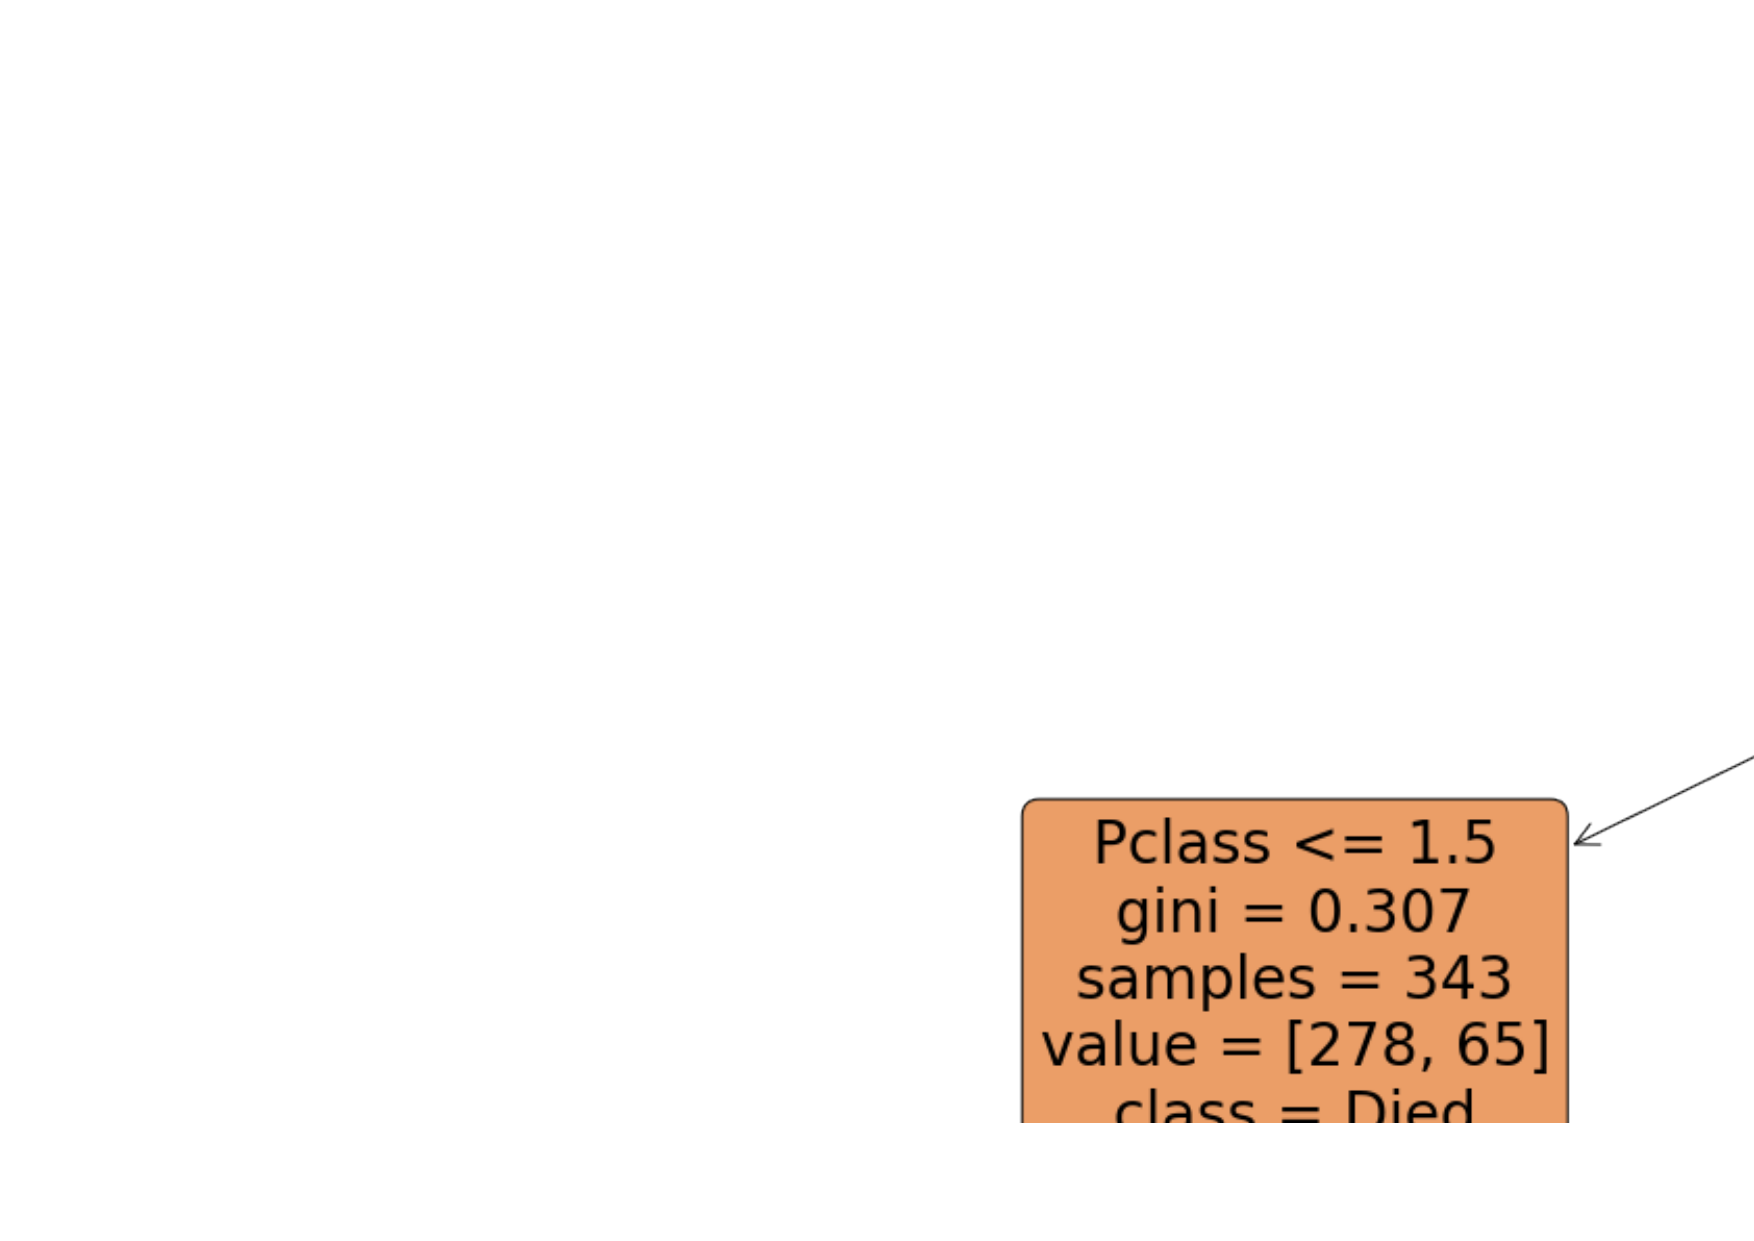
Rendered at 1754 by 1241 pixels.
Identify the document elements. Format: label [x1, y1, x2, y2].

picture [118, 118, 1754, 1123]
